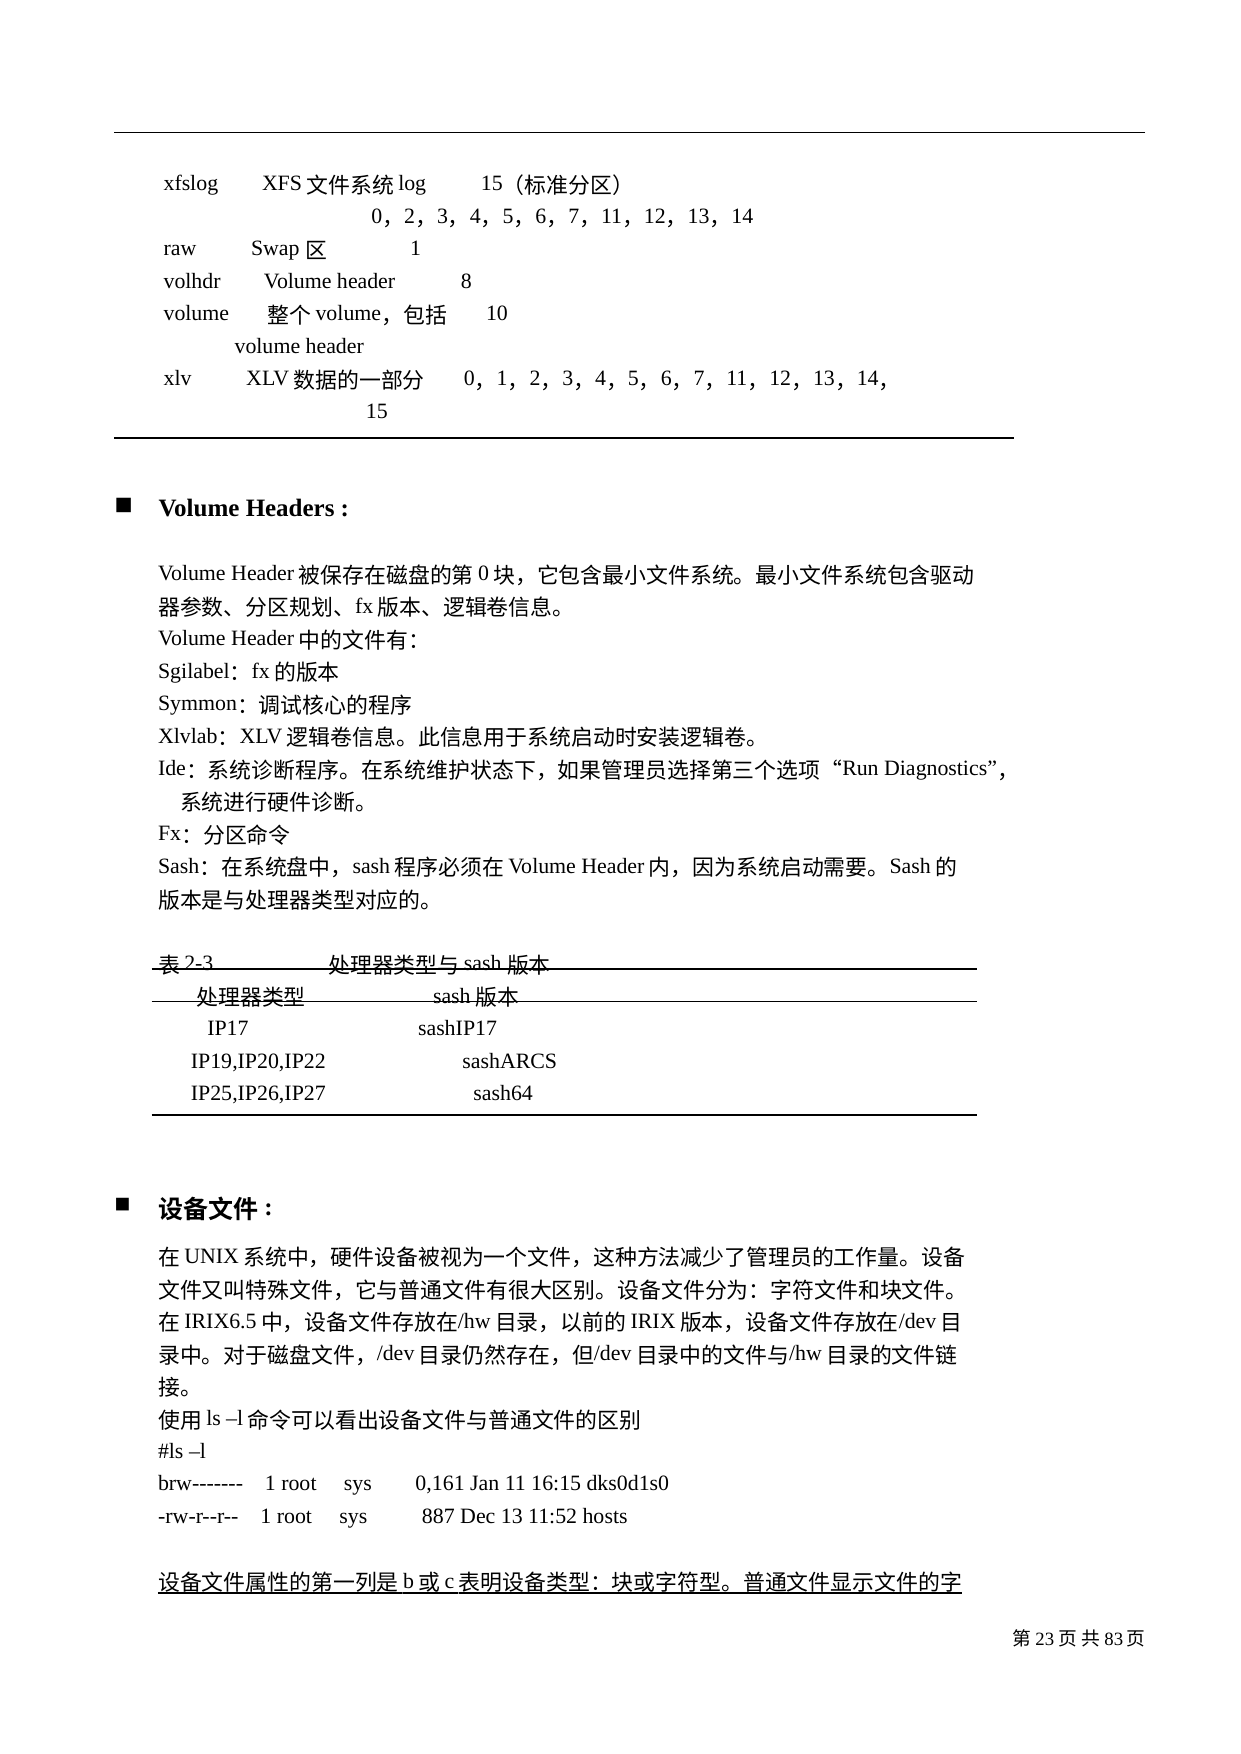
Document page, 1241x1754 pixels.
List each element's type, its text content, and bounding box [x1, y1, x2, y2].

text 设备文件属性的第一列是b或c表明设备类型：块或字符型。普通文件显示文件的字 [114, 1559, 1145, 1592]
text raw Swap 区 1 [114, 227, 1145, 259]
text xfslog XFS文件系统log 15（标准分区） [114, 162, 1145, 194]
list Volume Headers : [114, 487, 1145, 519]
text 器参数、分区规划、fx版本、逻辑卷信息。 [114, 584, 1145, 617]
text Fx：分区命令 [114, 812, 1145, 844]
text Volume Header中的文件有： [114, 617, 1145, 649]
text 使用ls –l命令可以看出设备文件与普通文件的区别 [114, 1397, 1145, 1429]
text Sgilabel：fx的版本 [114, 649, 1145, 682]
text 表2-3 处理器类型与sash 版本 [114, 942, 1145, 974]
text IP25,IP26,IP27 sash64 [114, 1072, 1145, 1104]
text IP19,IP20,IP22 sashARCS [114, 1039, 1145, 1072]
text 15 [114, 389, 1145, 422]
text Symmon：调试核心的程序 [114, 682, 1145, 714]
text 处理器类型 sash版本 [114, 974, 1145, 1007]
text -rw-r--r-- 1 root sys 887 Dec 13 11:52 hosts [114, 1494, 1145, 1527]
text IP17 sashIP17 [114, 1007, 1145, 1039]
text volume header [114, 324, 1145, 357]
text Sash：在系统盘中，sash程序必须在Volume Header内，因为系统启动需要。Sash的 [114, 844, 1145, 877]
text 在UNIX系统中，硬件设备被视为一个文件，这种方法减少了管理员的工作量。设备 [114, 1234, 1145, 1267]
text Ide：系统诊断程序。在系统维护状态下，如果管理员选择第三个选项“Run Diagnostics”， [114, 747, 1145, 779]
text volhdr Volume header 8 [114, 259, 1145, 292]
text 接。 [114, 1364, 1145, 1397]
text 0，2，3，4，5，6，7，11，12，13，14 [114, 194, 1145, 227]
text 在IRIX6.5中，设备文件存放在/hw目录，以前的IRIX版本，设备文件存放在/dev目 [114, 1299, 1145, 1332]
text volume 整个volume，包括 10 [114, 292, 1145, 324]
text Volume Header被保存在磁盘的第0块，它包含最小文件系统。最小文件系统包含驱动 [114, 552, 1145, 584]
text 系统进行硬件诊断。 [114, 779, 1145, 812]
text 版本是与处理器类型对应的。 [114, 877, 1145, 909]
text brw------- 1 root sys 0,161 Jan 11 16:15 dks0d1s0 [114, 1462, 1145, 1494]
text 录中。对于磁盘文件，/dev目录仍然存在，但/dev目录中的文件与/hw目录的文件链 [114, 1332, 1145, 1364]
text Xlvlab：XLV逻辑卷信息。此信息用于系统启动时安装逻辑卷。 [114, 714, 1145, 747]
text xlv XLV数据的一部分 0，1，2，3，4，5，6，7，11，12，13，14， [114, 357, 1145, 389]
list 设备文件 : [114, 1169, 1145, 1234]
text #ls –l [114, 1429, 1145, 1462]
text 文件又叫特殊文件，它与普通文件有很大区别。设备文件分为：字符文件和块文件。 [114, 1267, 1145, 1299]
